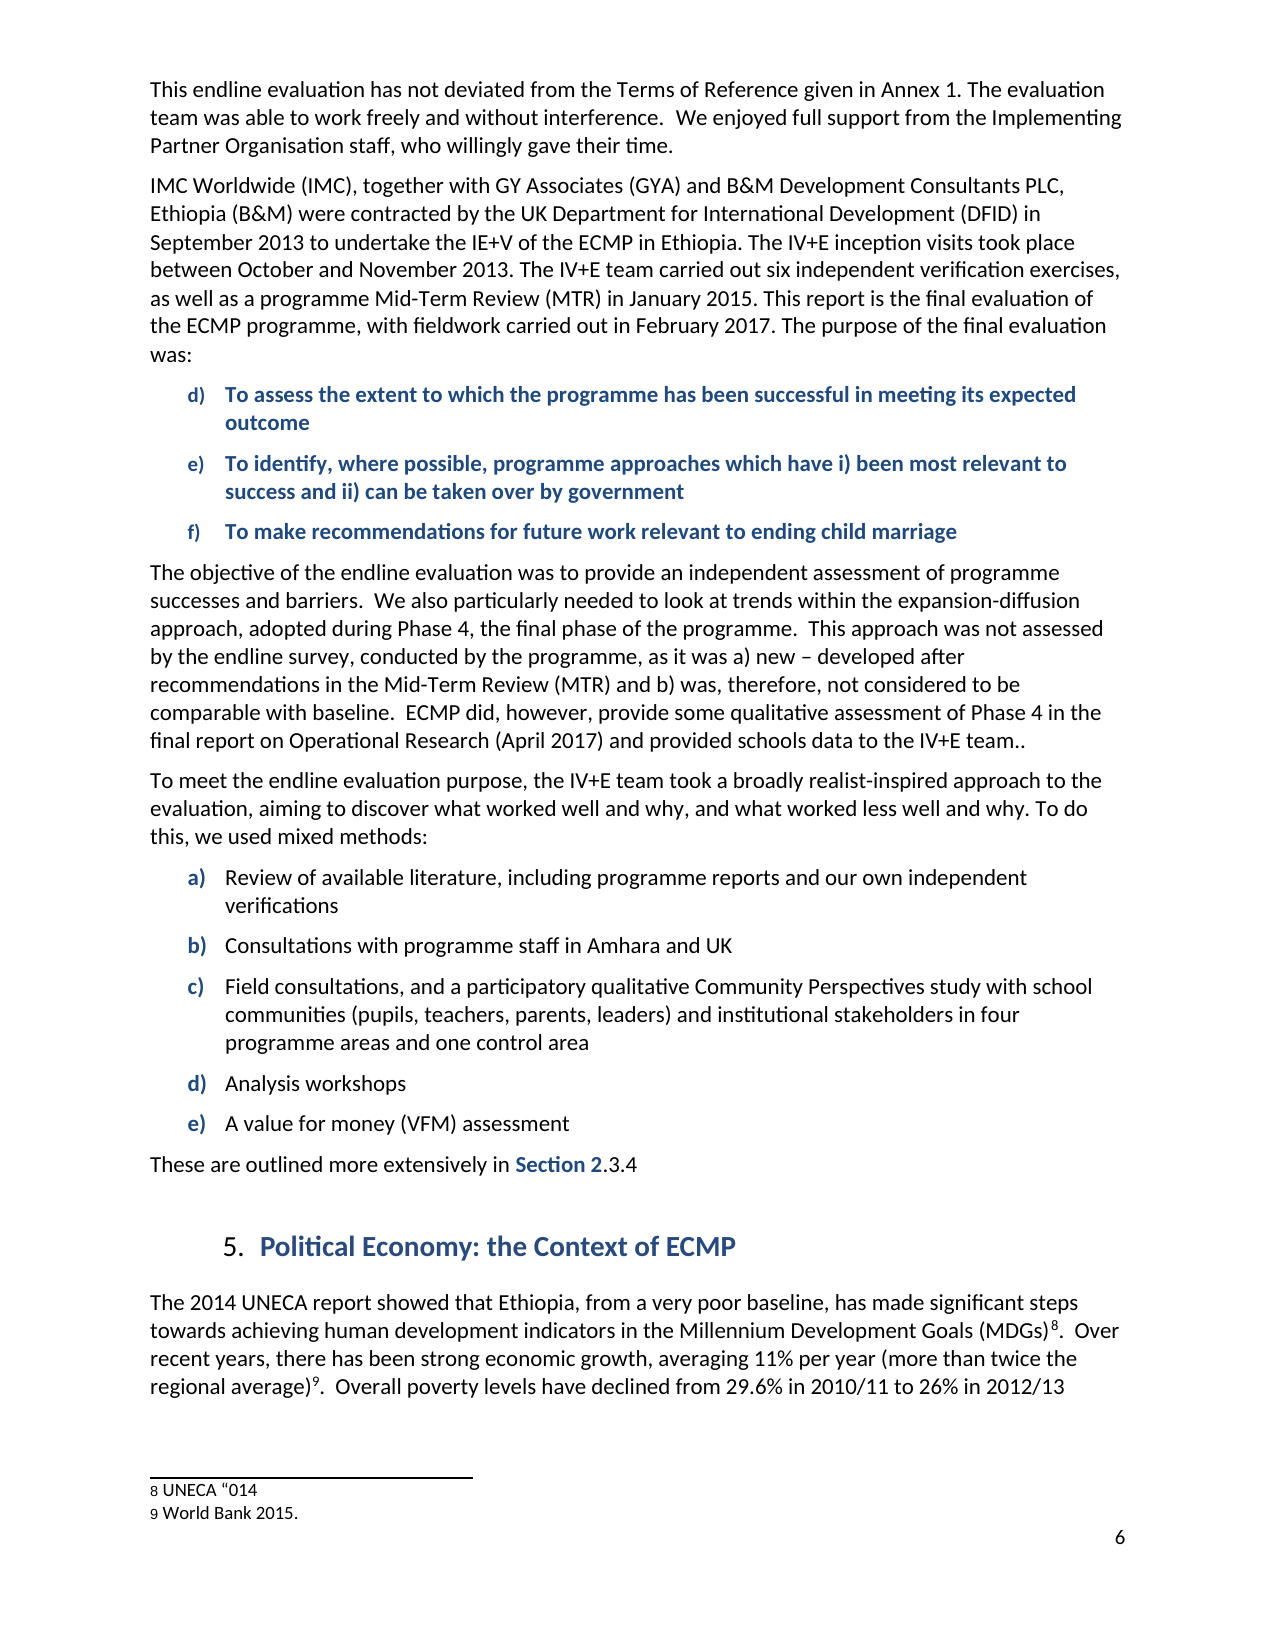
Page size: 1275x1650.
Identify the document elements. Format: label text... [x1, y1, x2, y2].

text World Bank 2015. [150, 1501, 1125, 1524]
text To meet the endline evaluation purpose, the IV+E team took a broadly realist-inspired approach to the evaluation, aiming to discover what worked well and why, and what worked less well and why. To do this, we used mixed methods: [150, 766, 1125, 851]
text IMC Worldwide (IMC), together with GY Associates (GYA) and B&M Development Consultants PLC, Ethiopia (B&M) were contracted by the UK Department for International Development (DFID) in September 2013 to undertake the IE+V of the ECMP in Ethiopia. The IV+E inception visits took place between October and November 2013. The IV+E team carried out six independent verification exercises, as well as a programme Mid-Term Review (MTR) in January 2015. This report is the final evaluation of the ECMP programme, with fieldwork carried out in February 2017. The purpose of the final evaluation was: [150, 172, 1125, 368]
subtitle Political Economy: the Context of ECMP [222, 1228, 1125, 1263]
text These are outlined more extensively in Section 2.3.4 [150, 1150, 1125, 1178]
list A value for money (VFM) assessment [187, 1109, 1125, 1137]
list To identify, where possible, programme approaches which have i) been most relevant to success and ii) can be taken over by government [187, 449, 1125, 505]
text The objective of the endline evaluation was to provide an independent assessment of programme successes and barriers. We also particularly needed to look at trends within the expansion-diffusion approach, adopted during Phase 4, the final phase of the programme. This approach was not assessed by the endline survey, conducted by the programme, as it was a) new – developed after recommendations in the Mid-Term Review (MTR) and b) was, therefore, not considered to be comparable with baseline. ECMP did, however, provide some qualitative assessment of Phase 4 in the final report on Operational Research (April 2017) and provided schools data to the IV+E team.. [150, 558, 1125, 754]
list Consultations with programme staff in Amhara and UK [187, 932, 1125, 959]
text This endline evaluation has not deviated from the Terms of Reference given in Annex 1. The evaluation team was able to work freely and without interference. We enjoyed full support from the Implementing Partner Organisation staff, who willingly gave their time. [150, 75, 1125, 159]
list Review of available literature, including programme reports and our own independent verifications [187, 863, 1125, 919]
list Field consultations, and a participatory qualitative Community Perspectives study with school communities (pupils, teachers, parents, leaders) and institutional stakeholders in four programme areas and one control area [187, 972, 1125, 1056]
list To make recommendations for future work relevant to ending child marriage [187, 517, 1125, 545]
list Analysis workshops [187, 1069, 1125, 1097]
text The 2014 UNECA report showed that Ethiopia, from a very poor baseline, has made significant steps towards achieving human development indicators in the Millennium Development Goals (MDGs). Over recent years, there has been strong economic growth, averaging 11% per year (more than twice the regional average). Overall poverty levels have declined from 29.6% in 2010/11 to 26% in 2012/13 [150, 1288, 1125, 1400]
text UNECA “014 [150, 1478, 1125, 1501]
list To assess the extent to which the programme has been successful in meeting its expected outcome [187, 380, 1125, 436]
